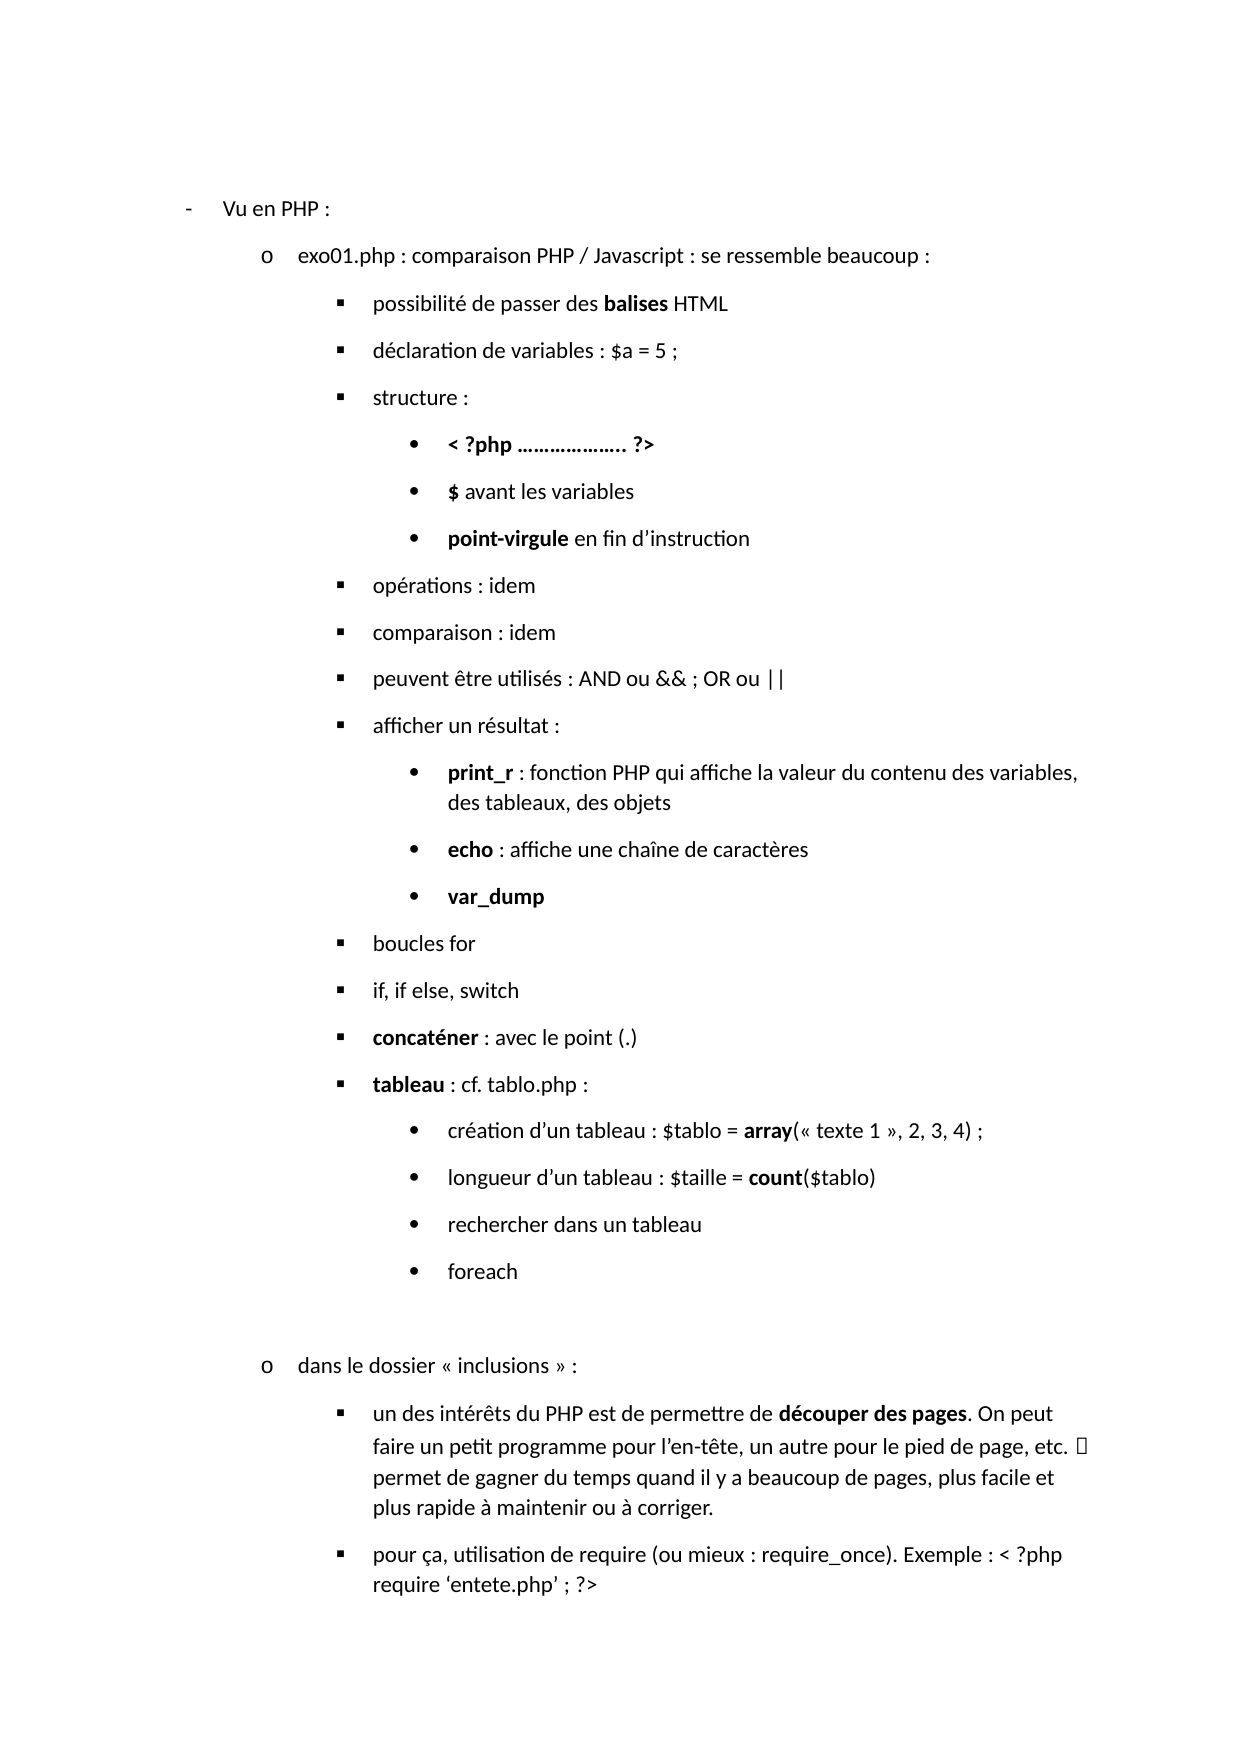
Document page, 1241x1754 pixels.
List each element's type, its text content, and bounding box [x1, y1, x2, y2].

list possibilité de passer des balises HTML [335, 289, 1093, 317]
list un des intérêts du PHP est de permettre de découper des pages. On peut faire un petit programme pour l’en-tête, un autre pour le pied de page, etc.  permet de gagner du temps quand il y a beaucoup de pages, plus facile et plus rapide à maintenir ou à corriger. [335, 1399, 1093, 1521]
list foreach [410, 1257, 1093, 1285]
list < ?php ……………….. ?> [410, 430, 1093, 458]
list exo01.php : comparaison PHP / Javascript : se ressemble beaucoup : [260, 241, 1093, 271]
list création d’un tableau : $tablo = array(« texte 1 », 2, 3, 4) ; [410, 1117, 1093, 1144]
list Vu en PHP : [185, 194, 1093, 222]
list déclaration de variables : $a = 5 ; [335, 336, 1093, 364]
list afficher un résultat : [335, 711, 1093, 739]
list comparaison : idem [335, 618, 1093, 646]
list structure : [335, 383, 1093, 411]
list dans le dossier « inclusions » : [260, 1351, 1093, 1380]
list opérations : idem [335, 571, 1093, 599]
list pour ça, utilisation de require (ou mieux : require_once). Exemple : < ?php require ‘entete.php’ ; ?> [335, 1540, 1093, 1598]
list longueur d’un tableau : $taille = count($tablo) [410, 1163, 1093, 1191]
list rechercher dans un tableau [410, 1210, 1093, 1238]
list point-virgule en fin d’instruction [410, 524, 1093, 552]
list var_dump [410, 882, 1093, 910]
list if, if else, switch [335, 976, 1093, 1004]
list echo : affiche une chaîne de caractères [410, 835, 1093, 863]
list concaténer : avec le point (.) [335, 1023, 1093, 1051]
list $ avant les variables [410, 477, 1093, 505]
list tableau : cf. tablo.php : [335, 1070, 1093, 1098]
list boucles for [335, 929, 1093, 957]
list print_r : fonction PHP qui affiche la valeur du contenu des variables, des tableaux, des objets [410, 758, 1093, 816]
list peuvent être utilisés : AND ou && ; OR ou || [335, 664, 1093, 692]
